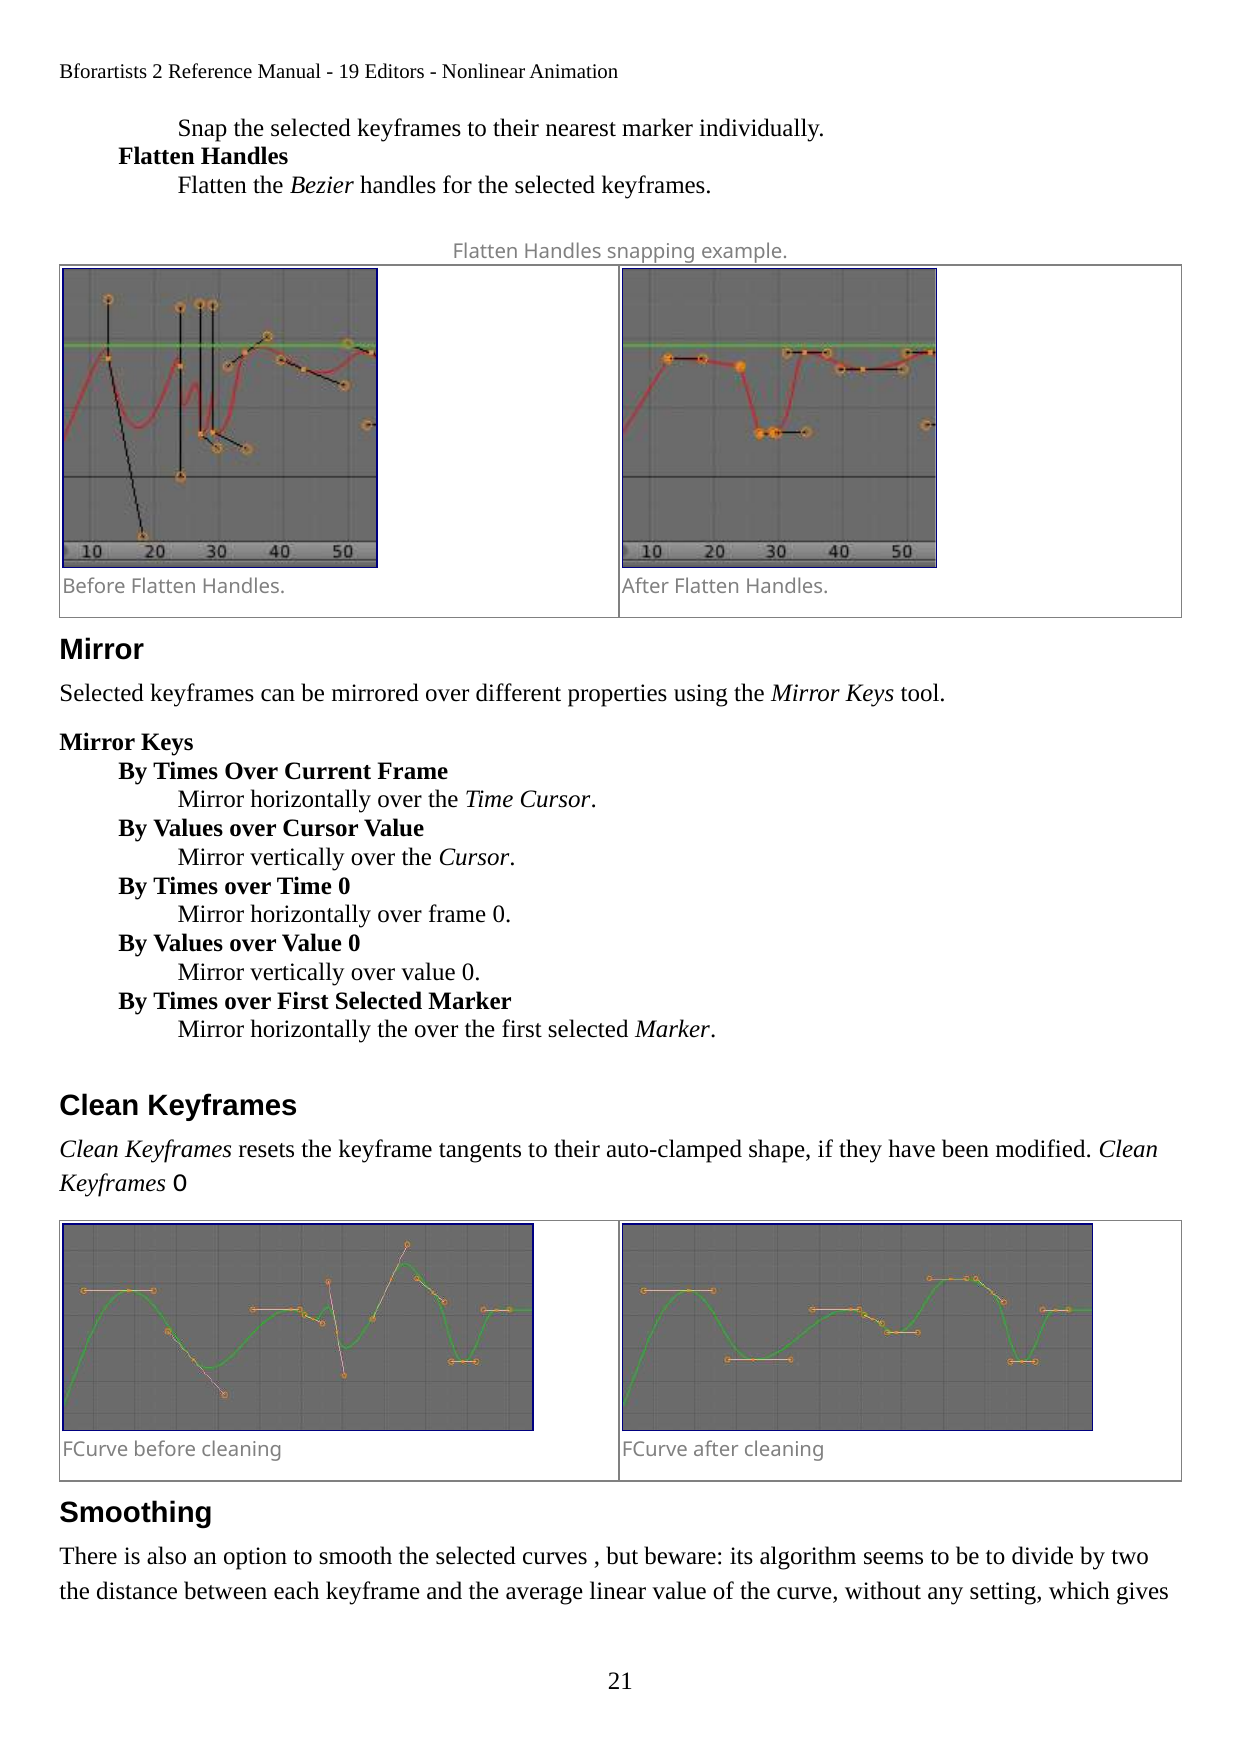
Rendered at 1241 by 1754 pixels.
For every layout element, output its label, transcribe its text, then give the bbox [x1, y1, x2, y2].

list Snap the selected keyframes to their nearest marker individually. [177, 113, 1181, 141]
table_header After Flatten Handles. [620, 266, 1181, 617]
table_header FCurve after cleaning [620, 1221, 1181, 1480]
picture [64, 1225, 532, 1430]
list Mirror vertically over the Cursor. [177, 842, 1181, 871]
subtitle Mirror [59, 632, 1181, 666]
subtitle By Values over Value 0 [118, 928, 1181, 957]
subtitle Flatten Handles [118, 141, 1181, 170]
subtitle By Times over First Selected Marker [118, 986, 1181, 1014]
subtitle By Times Over Current Frame [118, 756, 1181, 784]
picture [623, 269, 936, 567]
table_header Before Flatten Handles. [60, 266, 618, 617]
list Mirror horizontally over frame 0. [177, 899, 1181, 928]
list Flatten the Bezier handles for the selected keyframes. [177, 170, 1181, 199]
subtitle By Times over Time 0 [118, 871, 1181, 899]
list Mirror horizontally the over the first selected Marker. [177, 1014, 1181, 1043]
list Mirror horizontally over the Time Cursor. [177, 784, 1181, 813]
text Flatten Handles snapping example. [59, 233, 1181, 264]
text There is also an option to smooth the selected curves , but beware: its algorithm seems to be to divide by two the distance between each keyframe and the average linear value of the curve, without any setting, which gives [59, 1541, 1181, 1604]
subtitle Smoothing [59, 1495, 1181, 1529]
table_header FCurve before cleaning [60, 1221, 618, 1480]
subtitle By Values over Cursor Value [118, 813, 1181, 842]
text Clean Keyframes resets the keyframe tangents to their auto-clamped shape, if they have been modified. Clean Keyframes O [59, 1134, 1181, 1199]
subtitle Mirror Keys [59, 727, 1181, 756]
text Selected keyframes can be mirrored over different properties using the Mirror Keys tool. [59, 678, 1181, 707]
picture [64, 269, 376, 567]
subtitle Clean Keyframes [59, 1087, 1181, 1121]
picture [623, 1225, 1092, 1430]
list Mirror vertically over value 0. [177, 957, 1181, 986]
